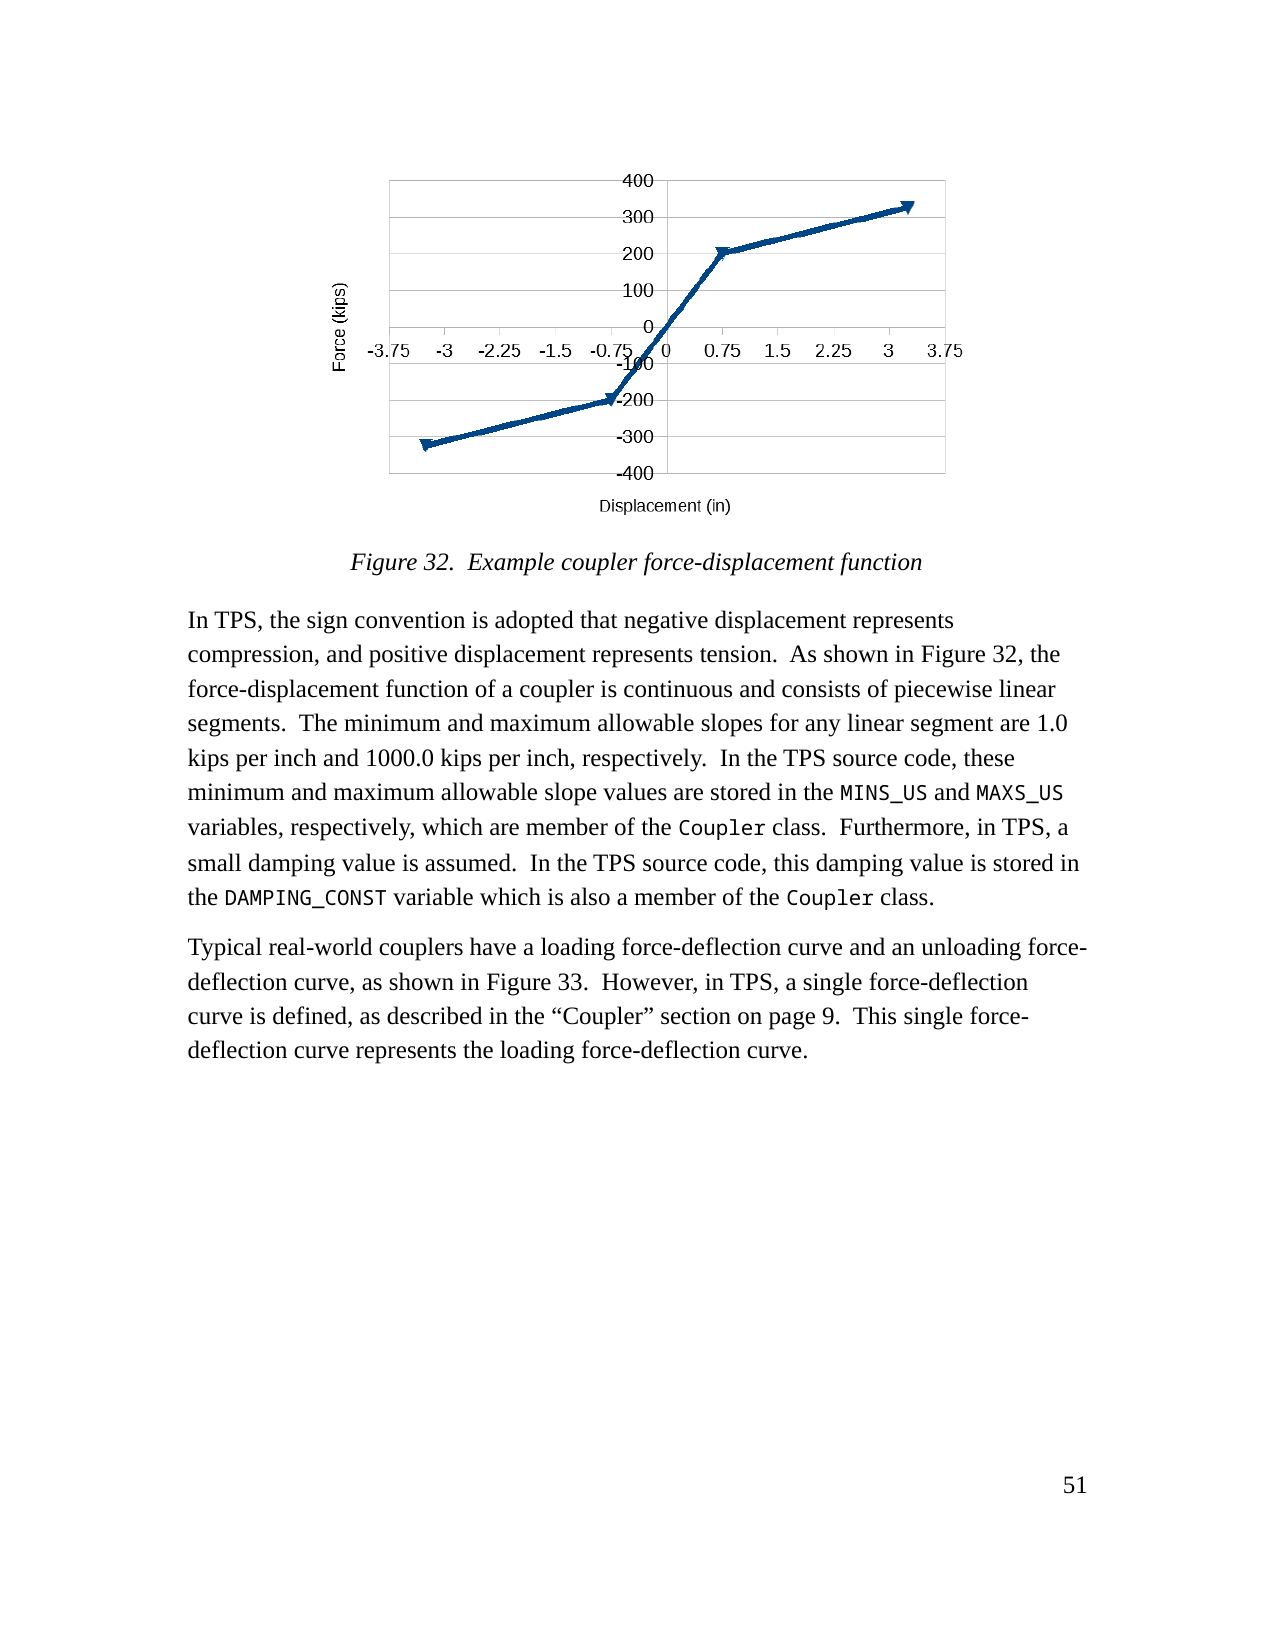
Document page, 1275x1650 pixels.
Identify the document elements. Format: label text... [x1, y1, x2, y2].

picture [300, 162, 976, 542]
text In TPS, the sign convention is adopted that negative displacement represents compression, and positive displacement represents tension. As shown in Figure 32, the force-displacement function of a coupler is continuous and consists of piecewise linear segments. The minimum and maximum allowable slopes for any linear segment are 1.0 kips per inch and 1000.0 kips per inch, respectively. In the TPS source code, these minimum and maximum allowable slope values are stored in the MINS_US and MAXS_US variables, respectively, which are member of the Coupler class. Furthermore, in TPS, a small damping value is assumed. In the TPS source code, this damping value is stored in the DAMPING_CONST variable which is also a member of the Coupler class. [187, 605, 1087, 912]
text Figure 32. Example coupler force-displacement function [300, 542, 975, 576]
text Typical real-world couplers have a loading force-deflection curve and an unloading force-deflection curve, as shown in Figure 33. However, in TPS, a single force-deflection curve is defined, as described in the “Coupler” section on page 9. This single force-deflection curve represents the loading force-deflection curve. [187, 932, 1087, 1064]
